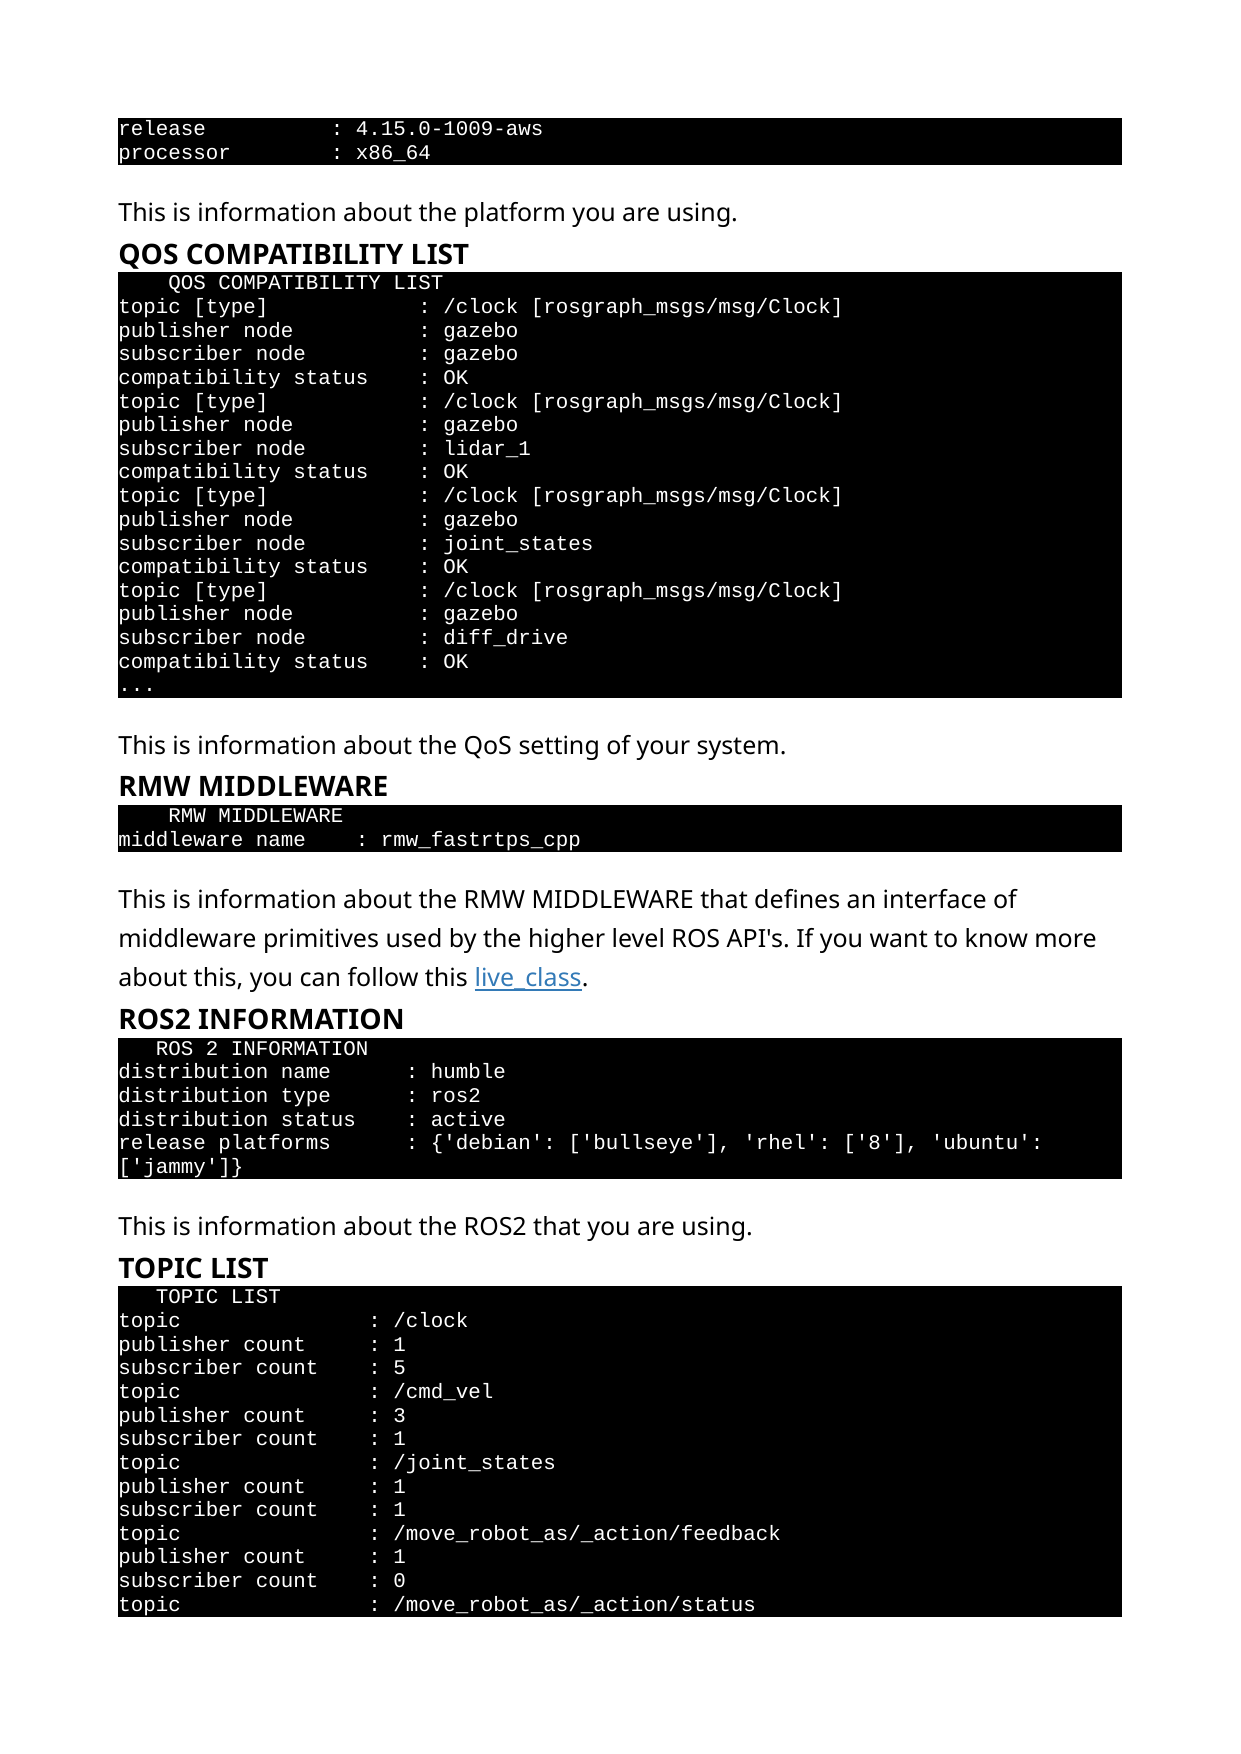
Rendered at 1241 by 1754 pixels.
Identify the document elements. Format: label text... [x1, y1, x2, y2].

text This is information about the RMW MIDDLEWARE that defines an interface of middleware primitives used by the higher level ROS API's. If you want to know more about this, you can follow this live_class. [118, 882, 1122, 994]
text subscriber count : 5 [118, 1357, 1122, 1381]
text compatibility status : OK [118, 556, 1122, 580]
text publisher count : 3 [118, 1405, 1122, 1428]
text subscriber count : 0 [118, 1570, 1122, 1594]
text middleware name : rmw_fastrtps_cpp [118, 829, 1122, 852]
text processor : x86_64 [118, 142, 1122, 165]
text topic [type] : /clock [rosgraph_msgs/msg/Clock] [118, 391, 1122, 414]
text publisher node : gazebo [118, 320, 1122, 343]
text This is information about the QoS setting of your system. [118, 727, 1122, 762]
text subscriber node : gazebo [118, 343, 1122, 367]
text This is information about the platform you are using. [118, 195, 1122, 229]
text subscriber count : 1 [118, 1428, 1122, 1452]
text RMW MIDDLEWARE [118, 805, 1122, 829]
subtitle QOS COMPATIBILITY LIST [118, 234, 1122, 272]
text publisher count : 1 [118, 1476, 1122, 1499]
text QOS COMPATIBILITY LIST [118, 272, 1122, 296]
text topic : /cmd_vel [118, 1381, 1122, 1405]
text compatibility status : OK [118, 462, 1122, 485]
text subscriber count : 1 [118, 1499, 1122, 1523]
text release platforms : {'debian': ['bullseye'], 'rhel': ['8'], 'ubuntu': ['jammy']} [118, 1132, 1122, 1179]
text compatibility status : OK [118, 651, 1122, 674]
text publisher count : 1 [118, 1334, 1122, 1357]
text topic : /move_robot_as/_action/feedback [118, 1523, 1122, 1547]
text topic : /joint_states [118, 1452, 1122, 1476]
text publisher node : gazebo [118, 509, 1122, 532]
text subscriber node : diff_drive [118, 627, 1122, 651]
subtitle ROS2 INFORMATION [118, 999, 1122, 1038]
text publisher count : 1 [118, 1547, 1122, 1570]
subtitle RMW MIDDLEWARE [118, 767, 1122, 805]
text subscriber node : lidar_1 [118, 438, 1122, 462]
text This is information about the ROS2 that you are using. [118, 1209, 1122, 1243]
text distribution name : humble [118, 1061, 1122, 1085]
text publisher node : gazebo [118, 414, 1122, 438]
text distribution status : active [118, 1108, 1122, 1132]
text topic [type] : /clock [rosgraph_msgs/msg/Clock] [118, 296, 1122, 320]
text topic : /clock [118, 1310, 1122, 1334]
text release : 4.15.0-1009-aws [118, 118, 1122, 142]
text compatibility status : OK [118, 367, 1122, 391]
text topic [type] : /clock [rosgraph_msgs/msg/Clock] [118, 580, 1122, 603]
text ... [118, 674, 1122, 698]
text distribution type : ros2 [118, 1085, 1122, 1108]
text TOPIC LIST [118, 1286, 1122, 1310]
text topic [type] : /clock [rosgraph_msgs/msg/Clock] [118, 485, 1122, 509]
subtitle TOPIC LIST [118, 1248, 1122, 1286]
text subscriber node : joint_states [118, 532, 1122, 556]
text publisher node : gazebo [118, 603, 1122, 627]
text ROS 2 INFORMATION [118, 1038, 1122, 1061]
text topic : /move_robot_as/_action/status [118, 1594, 1122, 1617]
